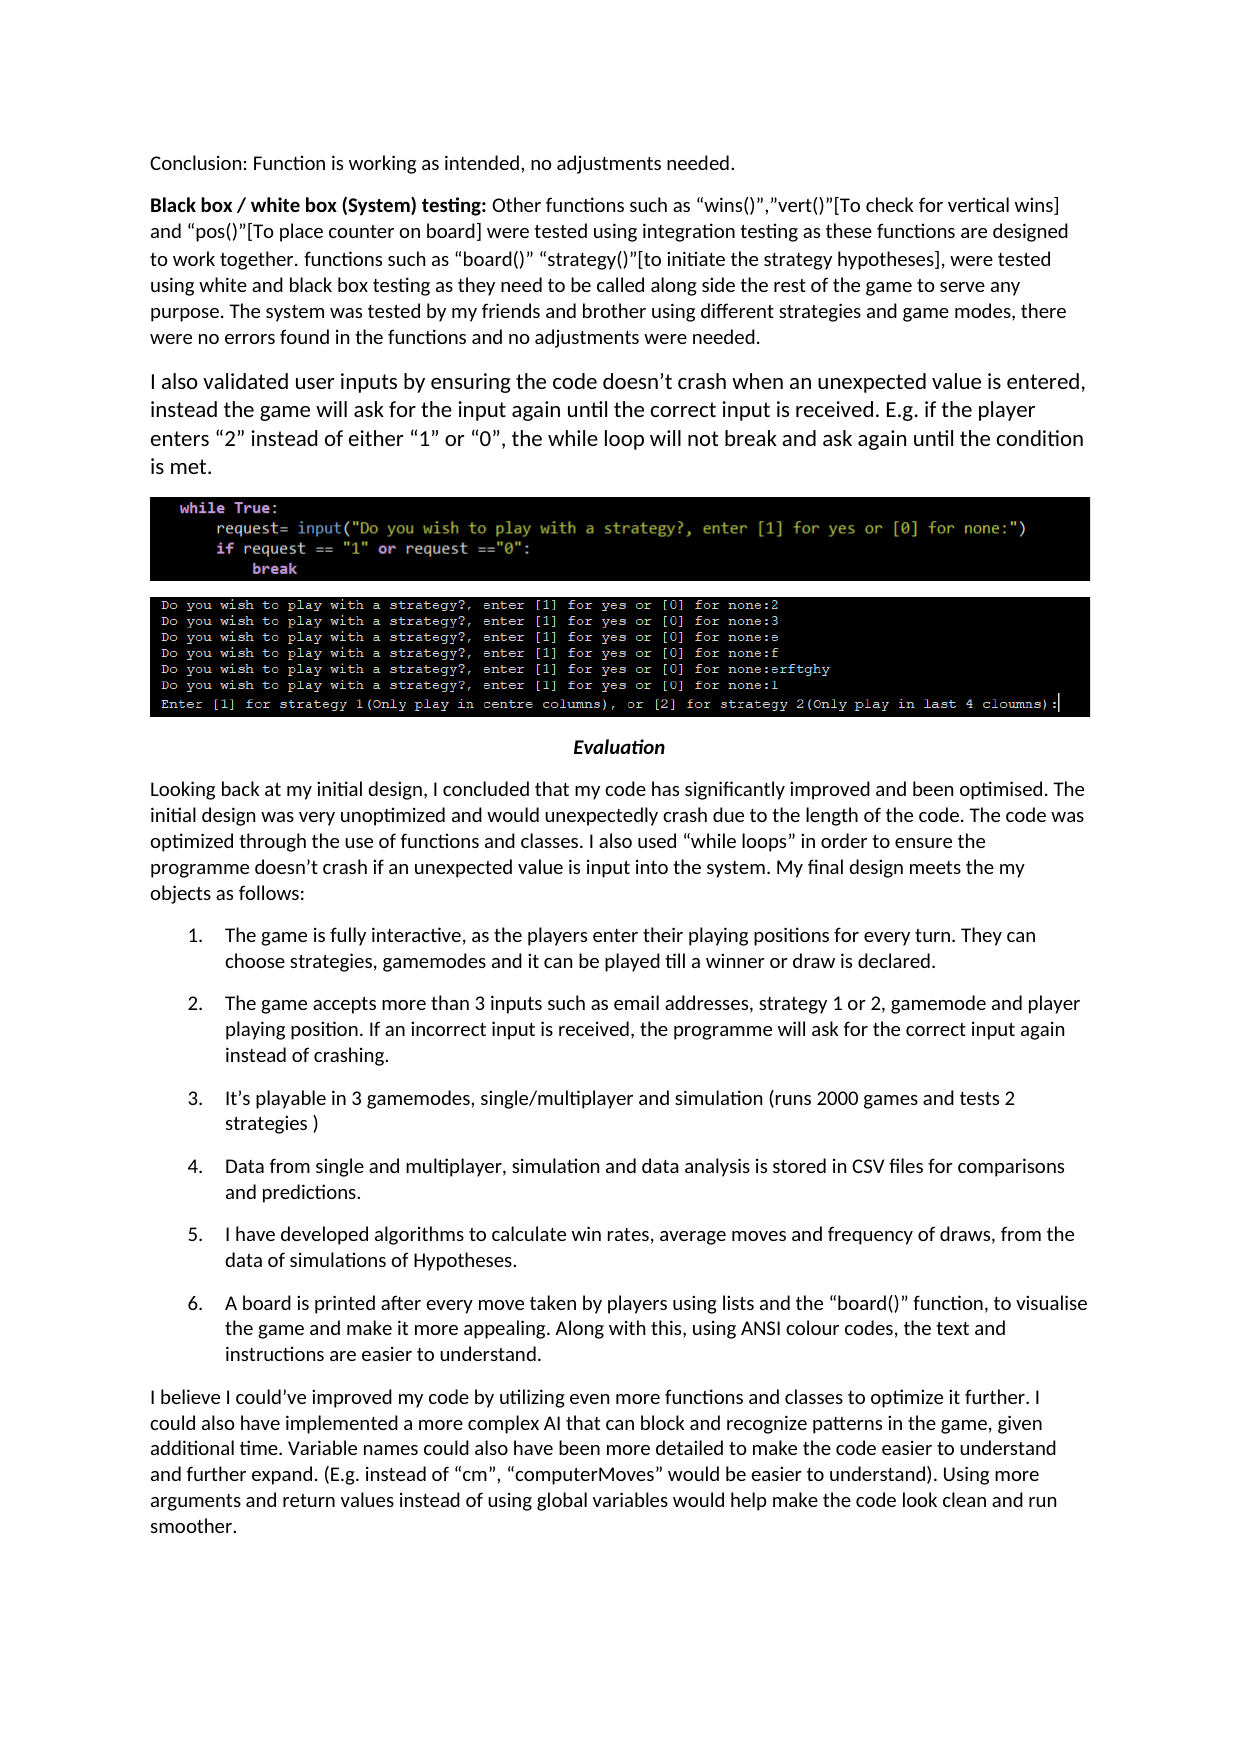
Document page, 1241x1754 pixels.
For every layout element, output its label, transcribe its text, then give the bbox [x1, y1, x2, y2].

list A board is printed after every move taken by players using lists and the “board()” function, to visualise the game and make it more appealing. Along with this, using ANSI colour codes, the text and instructions are easier to understand. [187, 1290, 1090, 1367]
text Evaluation [150, 734, 1090, 759]
text Conclusion: Function is working as intended, no adjustments needed. [150, 150, 1090, 175]
text Black box / white box (System) testing: Other functions such as “wins()”,”vert()”[To check for vertical wins] and “pos()”[To place counter on board] were tested using integration testing as these functions are designed to work together. functions such as “board()” “strategy()”[to initiate the strategy hypotheses], were tested using white and black box testing as they need to be called along side the rest of the game to serve any purpose. The system was tested by my friends and brother using different strategies and game modes, there were no errors found in the functions and no adjustments were needed. [150, 192, 1090, 350]
list Data from single and multiplayer, simulation and data analysis is stored in CSV files for comparisons and predictions. [187, 1153, 1090, 1204]
list The game is fully interactive, as the players enter their playing positions for every turn. They can choose strategies, gamemodes and it can be played till a winner or draw is declared. [187, 922, 1090, 973]
text Looking back at my initial design, I concluded that my code has significantly improved and been optimised. The initial design was very unoptimized and would unexpectedly crash due to the length of the code. The code was optimized through the use of functions and classes. I also used “while loops” in order to ensure the programme doesn’t crash if an unexpected value is input into the system. My final design meets the my objects as follows: [150, 776, 1090, 905]
list It’s playable in 3 gamemodes, single/multiplayer and simulation (runs 2000 games and tests 2 strategies ) [187, 1085, 1090, 1136]
list I have developed algorithms to calculate win rates, average moves and frequency of draws, from the data of simulations of Hypotheses. [187, 1221, 1090, 1273]
text I also validated user inputs by ensuring the code doesn’t crash when an unexpected value is entered, instead the game will ask for the input again until the correct input is received. E.g. if the player enters “2” instead of either “1” or “0”, the while loop will not break and ask again until the condition is met. [150, 367, 1090, 481]
text I believe I could’ve improved my code by utilizing even more functions and classes to optimize it further. I could also have implemented a more complex AI that can block and recognize patterns in the game, given additional time. Variable names could also have been more detailed to make the code easier to understand and further expand. (E.g. instead of “cm”, “computerMoves” would be easier to understand). Using more arguments and return values instead of using global variables would help make the code look clean and run smoother. [150, 1384, 1090, 1538]
list The game accepts more than 3 inputs such as email addresses, strategy 1 or 2, gamemode and player playing position. If an incorrect input is received, the programme will ask for the correct input again instead of crashing. [187, 991, 1090, 1068]
